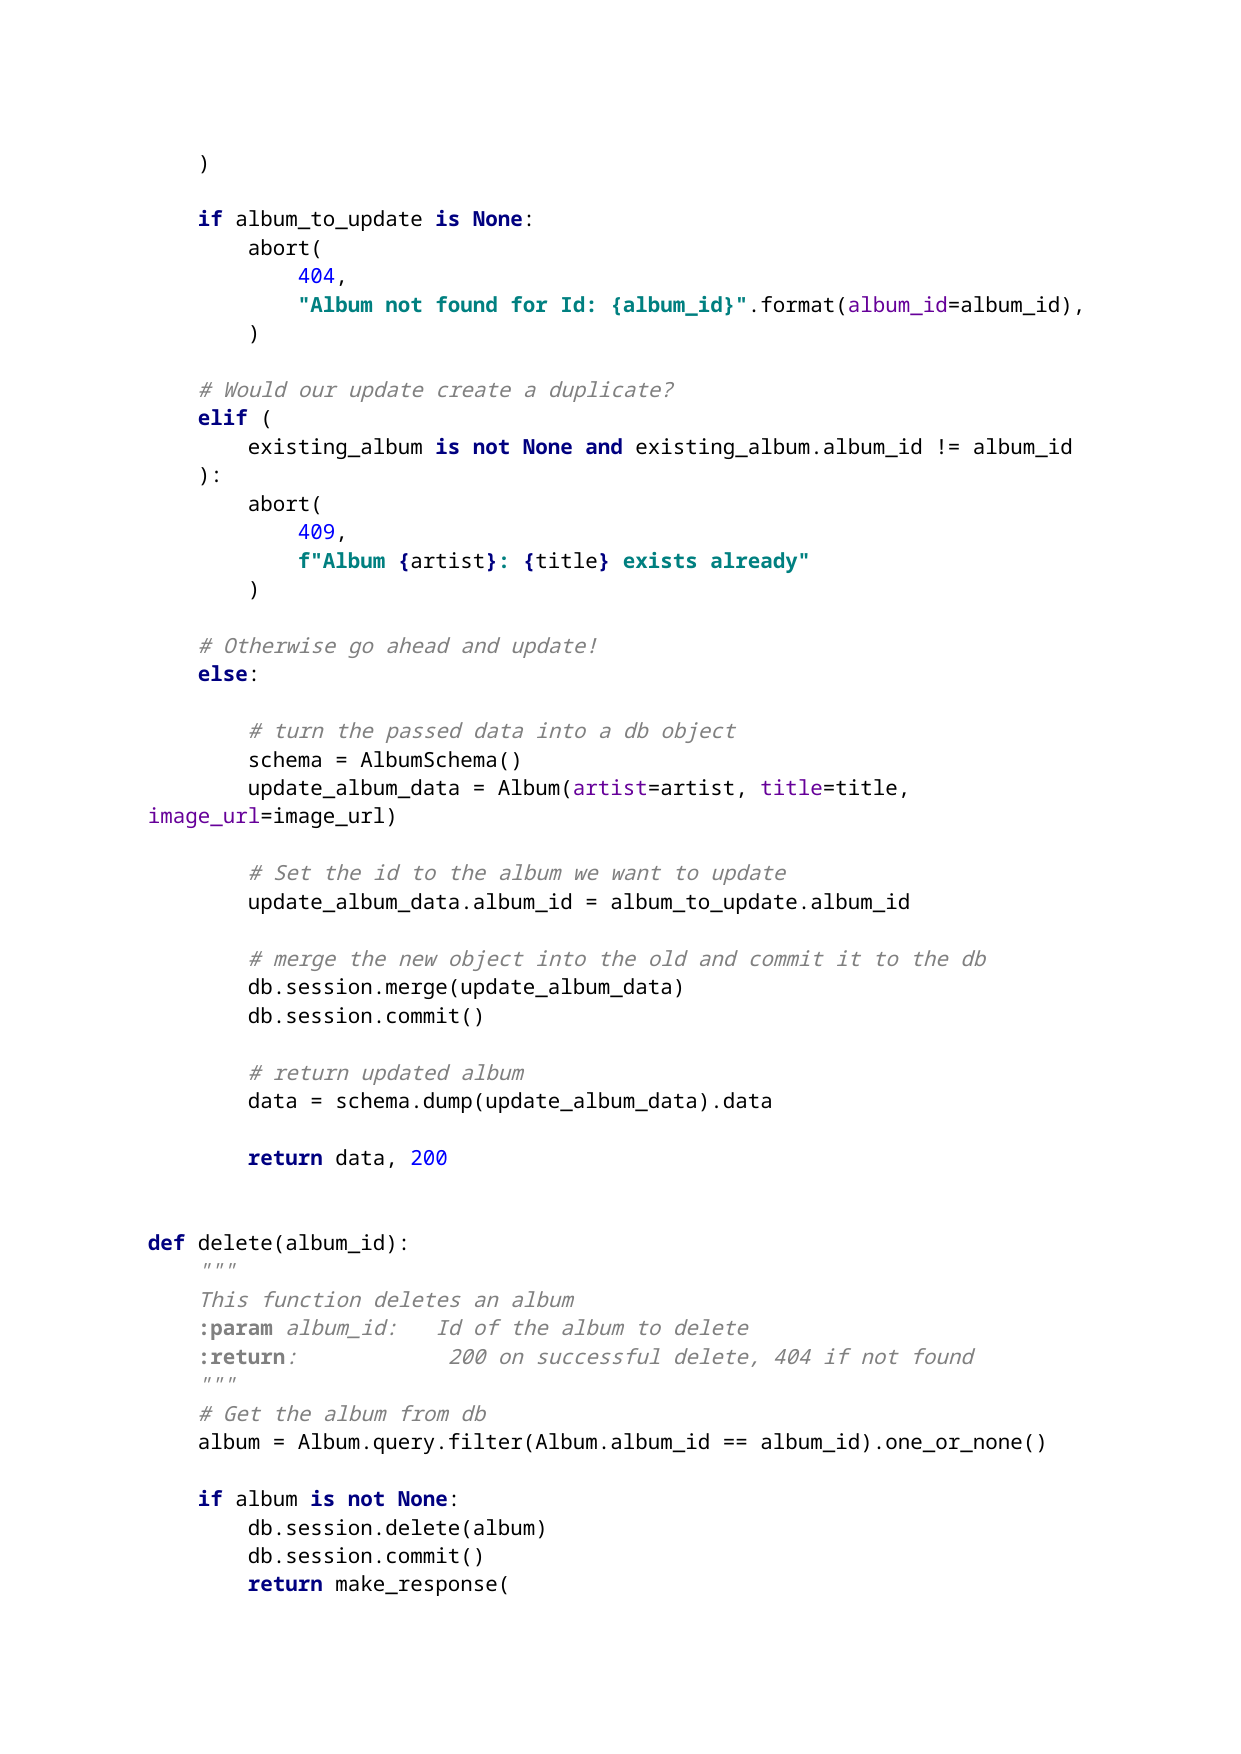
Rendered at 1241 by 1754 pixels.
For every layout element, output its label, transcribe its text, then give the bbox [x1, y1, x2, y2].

text ) if album_to_update is None: abort( 404, "Album not found for Id: {album_id}".format(album_id=album_id), ) # Would our update create a duplicate? elif ( existing_album is not None and existing_album.album_id != album_id ): abort( 409, f"Album {artist}: {title} exists already" ) # Otherwise go ahead and update! else: # turn the passed data into a db object schema = AlbumSchema() update_album_data = Album(artist=artist, title=title, image_url=image_url) # Set the id to the album we want to update update_album_data.album_id = album_to_update.album_id # merge the new object into the old and commit it to the db db.session.merge(update_album_data) db.session.commit() # return updated album data = schema.dump(update_album_data).data return data, 200 def delete(album_id): """ This function deletes an album :param album_id: Id of the album to delete :return: 200 on successful delete, 404 if not found """ # Get the album from db album = Album.query.filter(Album.album_id == album_id).one_or_none() if album is not None: db.session.delete(album) db.session.commit() return make_response( [148, 148, 1093, 1598]
